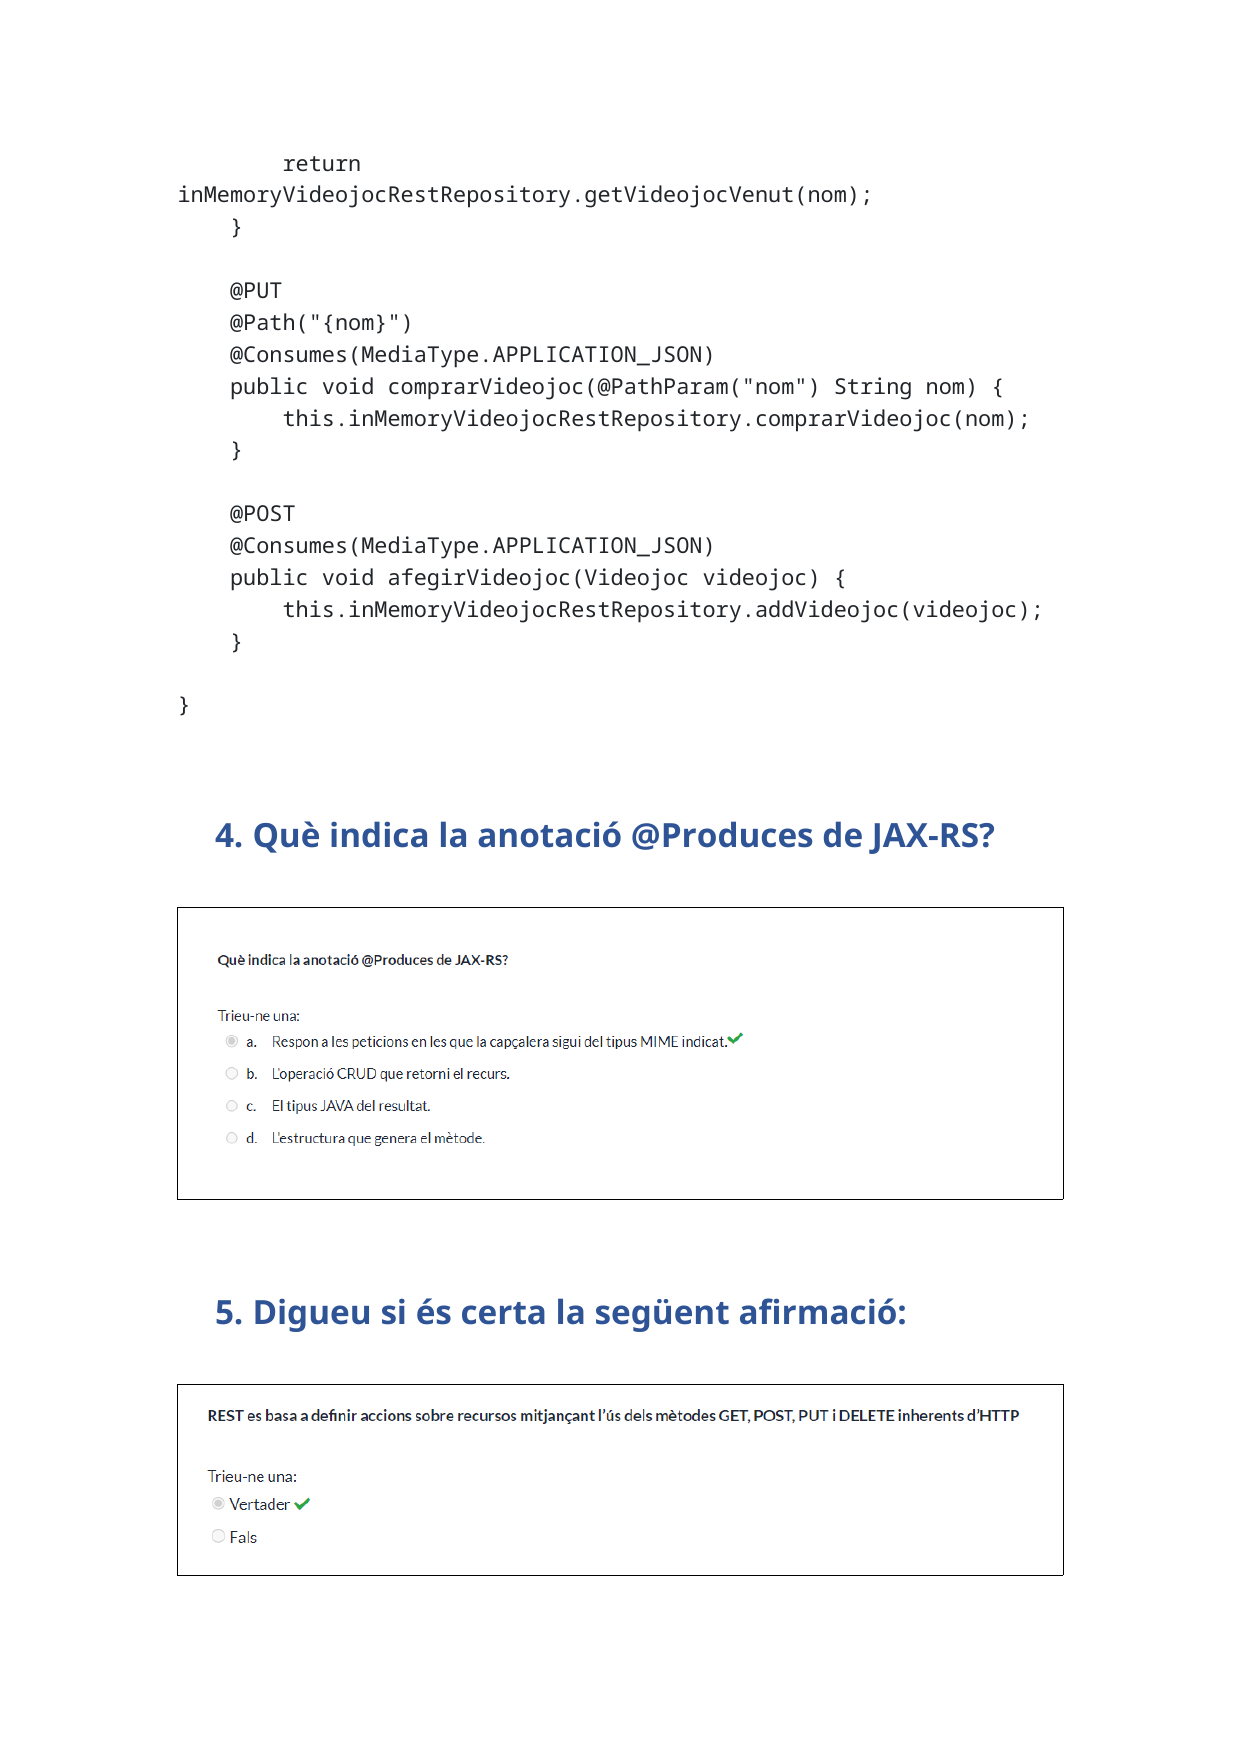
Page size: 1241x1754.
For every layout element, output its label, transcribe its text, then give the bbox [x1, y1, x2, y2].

text return inMemoryVideojocRestRepository.getVideojocVenut(nom); } @PUT @Path("{nom}") @Consumes(MediaType.APPLICATION_JSON) public void comprarVideojoc(@PathParam("nom") String nom) { this.inMemoryVideojocRestRepository.comprarVideojoc(nom); } @POST @Consumes(MediaType.APPLICATION_JSON) public void afegirVideojoc(Videojoc videojoc) { this.inMemoryVideojocRestRepository.addVideojoc(videojoc); } } [177, 148, 1063, 719]
list Què indica la anotació @Produces de JAX-RS? [215, 812, 1063, 857]
list Digueu si és certa la següent afirmació: [215, 1289, 1063, 1334]
